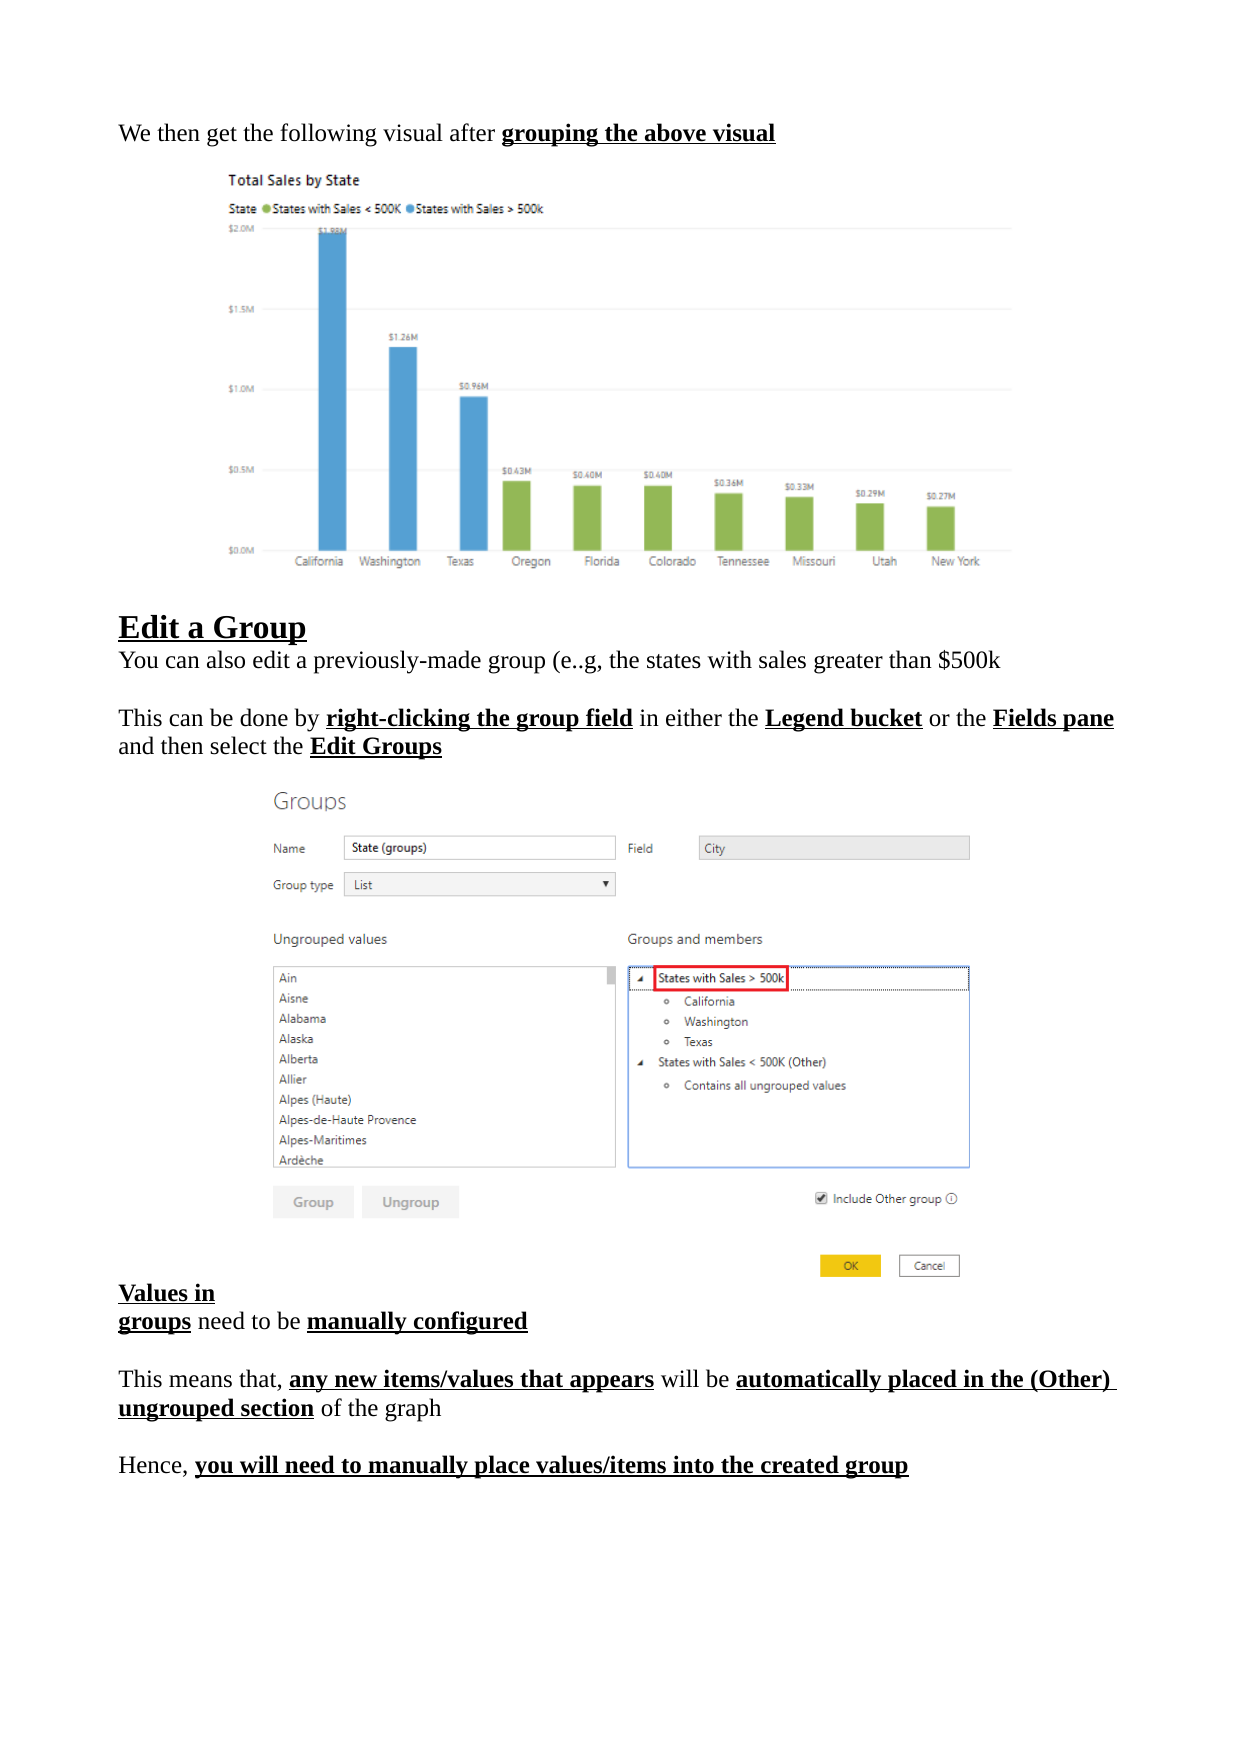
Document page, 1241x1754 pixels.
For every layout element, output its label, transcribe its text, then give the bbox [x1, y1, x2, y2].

text Edit a Group [118, 607, 1122, 645]
text Values in groups need to be manually configured [118, 1278, 1122, 1335]
text This means that, any new items/values that appears will be automatically placed in the (Other) ungrouped section of the graph [118, 1364, 1122, 1421]
text You can also edit a previously-made group (e..g, the states with sales greater than $500k [118, 645, 1122, 674]
picture [221, 167, 1019, 579]
picture [268, 788, 972, 1283]
text This can be done by right-clicking the group field in either the Legend bucket or the Fields pane and then select the Edit Groups [118, 703, 1122, 760]
text We then get the following visual after grouping the above visual [118, 118, 1122, 147]
text Hence, you will need to manually place values/items into the created group [118, 1450, 1122, 1479]
